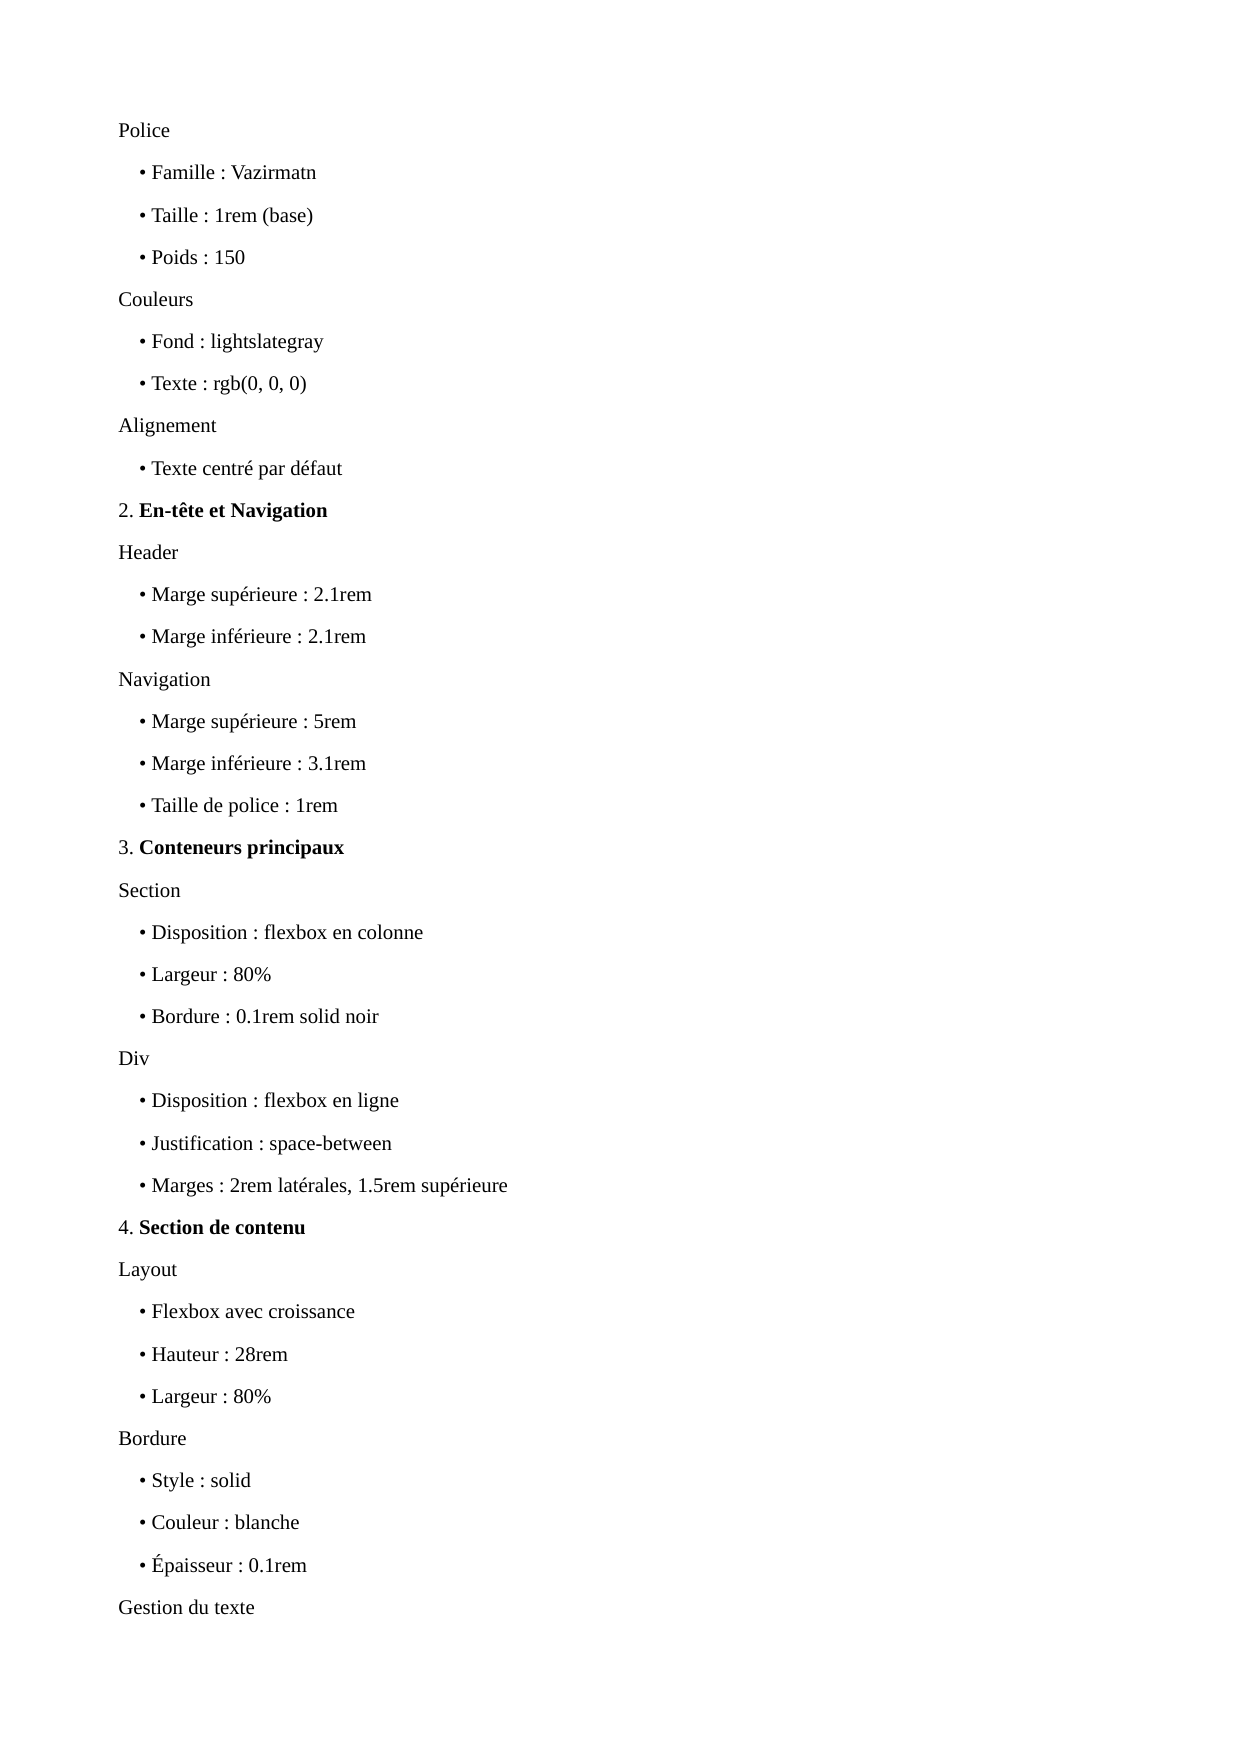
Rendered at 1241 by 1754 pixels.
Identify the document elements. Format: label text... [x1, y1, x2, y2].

text • Justification : space-between [118, 1131, 1122, 1155]
text • Marge supérieure : 2.1rem [118, 582, 1122, 606]
text • Marge inférieure : 3.1rem [118, 751, 1122, 775]
text Header [118, 540, 1122, 564]
text 4. Section de contenu [118, 1215, 1122, 1239]
text Bordure [118, 1426, 1122, 1450]
text • Texte : rgb(0, 0, 0) [118, 371, 1122, 395]
text • Largeur : 80% [118, 962, 1122, 986]
text • Marge inférieure : 2.1rem [118, 624, 1122, 648]
text • Fond : lightslategray [118, 329, 1122, 353]
text • Disposition : flexbox en ligne [118, 1088, 1122, 1112]
text • Poids : 150 [118, 245, 1122, 269]
text • Marges : 2rem latérales, 1.5rem supérieure [118, 1173, 1122, 1197]
text 3. Conteneurs principaux [118, 835, 1122, 859]
text 2. En-tête et Navigation [118, 498, 1122, 522]
text • Flexbox avec croissance [118, 1299, 1122, 1323]
text • Largeur : 80% [118, 1384, 1122, 1408]
text Couleurs [118, 287, 1122, 311]
text • Couleur : blanche [118, 1510, 1122, 1534]
text • Famille : Vazirmatn [118, 160, 1122, 184]
text • Bordure : 0.1rem solid noir [118, 1004, 1122, 1028]
text • Taille : 1rem (base) [118, 202, 1122, 227]
text Gestion du texte [118, 1595, 1122, 1619]
text Section [118, 877, 1122, 902]
text Layout [118, 1257, 1122, 1281]
text • Épaisseur : 0.1rem [118, 1552, 1122, 1577]
text • Style : solid [118, 1468, 1122, 1492]
text • Marge supérieure : 5rem [118, 709, 1122, 733]
text • Texte centré par défaut [118, 456, 1122, 480]
text Police [118, 118, 1122, 142]
text Navigation [118, 667, 1122, 691]
text Div [118, 1046, 1122, 1070]
text • Hauteur : 28rem [118, 1342, 1122, 1366]
text Alignement [118, 413, 1122, 437]
text • Taille de police : 1rem [118, 793, 1122, 817]
text • Disposition : flexbox en colonne [118, 920, 1122, 944]
